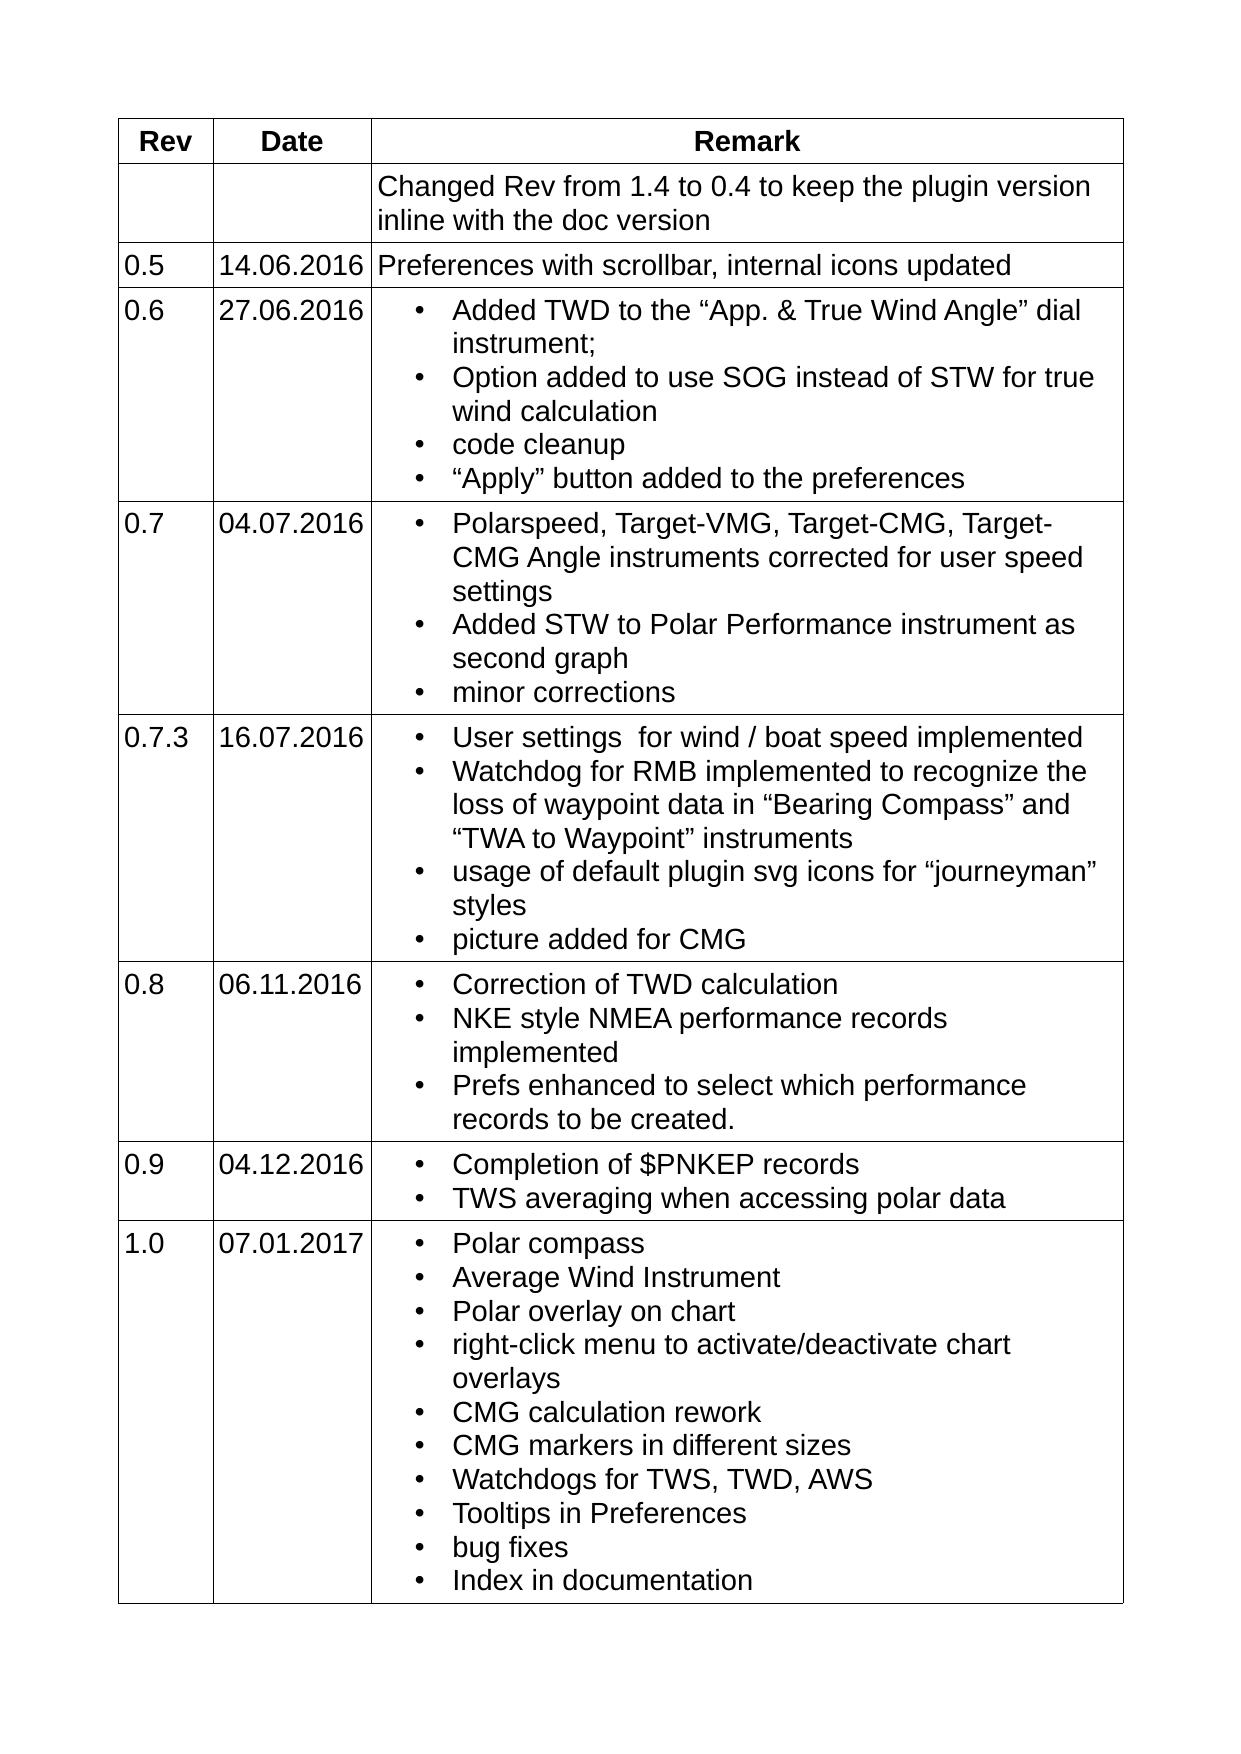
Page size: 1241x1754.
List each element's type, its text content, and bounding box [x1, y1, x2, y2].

table_cell 14.06.2016 [214, 243, 371, 287]
table_cell 0.6 [119, 288, 213, 501]
table_cell 07.01.2017 [214, 1221, 371, 1603]
table_cell 0.7 [119, 502, 213, 714]
table_cell 0.7.3 [119, 715, 213, 961]
table_cell 1.0 [119, 1221, 213, 1603]
table_cell 0.9 [119, 1142, 213, 1220]
table_cell User settings for wind / boat speed implemented Watchdog for RMB implemented to recognize the loss of waypoint data in “Bearing Compass” and “TWA to Waypoint” instruments usage of default plugin svg icons for “journeyman” styles picture added for CMG [372, 715, 1123, 961]
table_cell 0.5 [119, 243, 213, 287]
table_cell 27.06.2016 [214, 288, 371, 501]
table_cell [119, 164, 213, 242]
table_cell 16.07.2016 [214, 715, 371, 961]
table_cell 06.11.2016 [214, 962, 371, 1141]
table_cell Changed Rev from 1.4 to 0.4 to keep the plugin version inline with the doc version [372, 164, 1123, 242]
table_header Remark [372, 119, 1123, 163]
table_cell Polar compass Average Wind Instrument Polar overlay on chart right-click menu to activate/deactivate chart overlays CMG calculation rework CMG markers in different sizes Watchdogs for TWS, TWD, AWS Tooltips in Preferences bug fixes Index in documentation [372, 1221, 1123, 1603]
table_cell Polarspeed, Target-VMG, Target-CMG, Target-CMG Angle instruments corrected for user speed settings Added STW to Polar Performance instrument as second graph minor corrections [372, 502, 1123, 714]
table_cell Completion of $PNKEP records TWS averaging when accessing polar data [372, 1142, 1123, 1220]
table_header Rev [119, 119, 213, 163]
table_cell 04.12.2016 [214, 1142, 371, 1220]
table_cell 04.07.2016 [214, 502, 371, 714]
table_cell Added TWD to the “App. & True Wind Angle” dial instrument; Option added to use SOG instead of STW for true wind calculation code cleanup “Apply” button added to the preferences [372, 288, 1123, 501]
table_header Date [214, 119, 371, 163]
table_cell [214, 164, 371, 242]
table_cell Preferences with scrollbar, internal icons updated [372, 243, 1123, 287]
table_cell Correction of TWD calculation NKE style NMEA performance records implemented Prefs enhanced to select which performance records to be created. [372, 962, 1123, 1141]
table_cell 0.8 [119, 962, 213, 1141]
